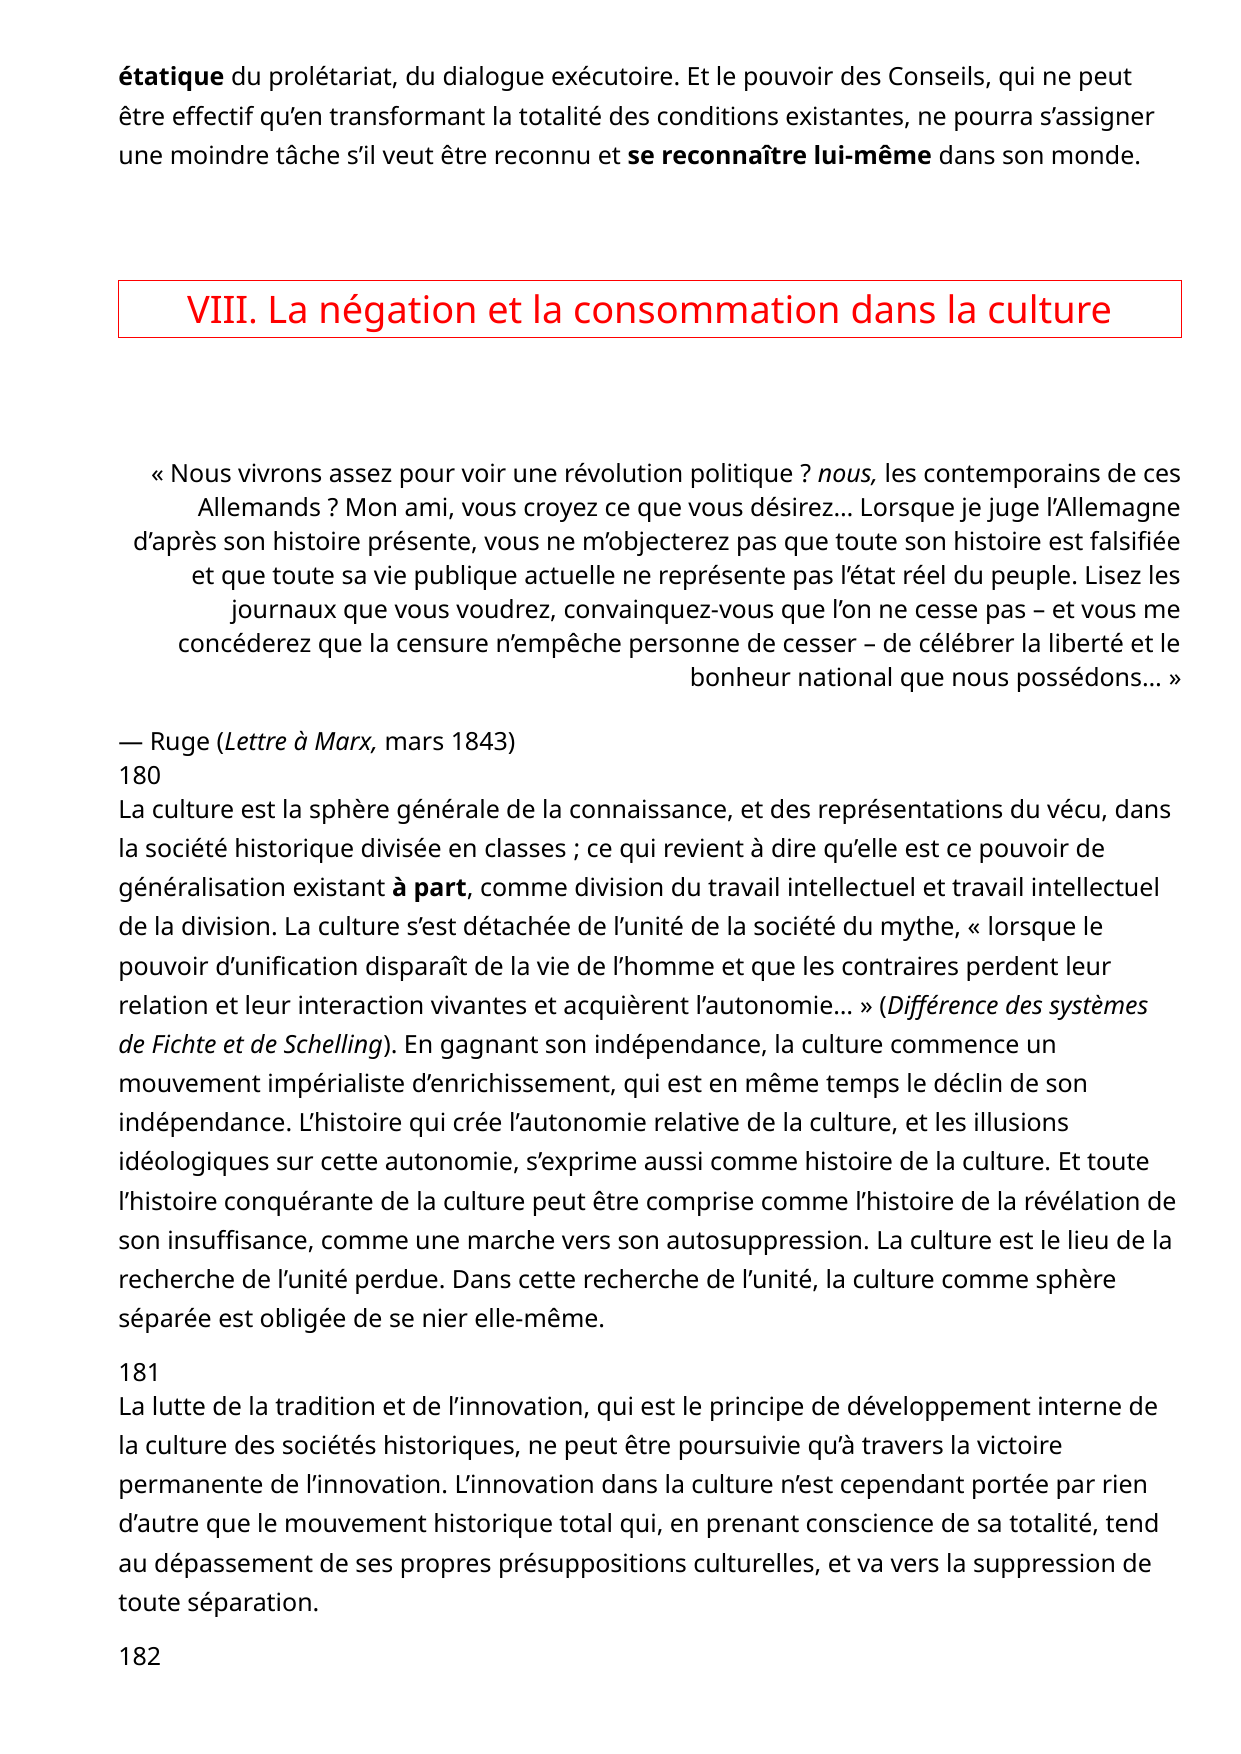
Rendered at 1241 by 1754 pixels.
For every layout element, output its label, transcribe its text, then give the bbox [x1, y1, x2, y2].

text 181 [118, 1354, 1181, 1388]
text 180 [118, 757, 1181, 792]
text étatique du prolétariat, du dialogue exécutoire. Et le pouvoir des Conseils, qui ne peut être effectif qu’en transformant la totalité des conditions existantes, ne pourra s’assigner une moindre tâche s’il veut être reconnu et se reconnaître lui-même dans son monde. [118, 59, 1181, 171]
subtitle VIII. La négation et la consommation dans la culture [119, 281, 1181, 337]
text « Nous vivrons assez pour voir une révolution politique ? nous, les contemporains de ces Allemands ? Mon ami, vous croyez ce que vous désirez… Lorsque je juge l’Allemagne d’après son histoire présente, vous ne m’objecterez pas que toute son histoire est falsifiée et que toute sa vie publique actuelle ne représente pas l’état réel du peuple. Lisez les journaux que vous voudrez, convainquez-vous que l’on ne cesse pas – et vous me concéderez que la censure n’empêche personne de cesser – de célébrer la liberté et le bonheur national que nous possédons… » [118, 456, 1181, 694]
text — Ruge (Lettre à Marx, mars 1843) [118, 723, 1181, 757]
text La lutte de la tradition et de l’innovation, qui est le principe de développement interne de la culture des sociétés historiques, ne peut être poursuivie qu’à travers la victoire permanente de l’innovation. L’innovation dans la culture n’est cependant portée par rien d’autre que le mouvement historique total qui, en prenant conscience de sa totalité, tend au dépassement de ses propres présuppositions culturelles, et va vers la suppression de toute séparation. [118, 1388, 1181, 1618]
text 182 [118, 1638, 1181, 1672]
text La culture est la sphère générale de la connaissance, et des représentations du vécu, dans la société historique divisée en classes ; ce qui revient à dire qu’elle est ce pouvoir de généralisation existant à part, comme division du travail intellectuel et travail intellectuel de la division. La culture s’est détachée de l’unité de la société du mythe, « lorsque le pouvoir d’unification disparaît de la vie de l’homme et que les contraires perdent leur relation et leur interaction vivantes et acquièrent l’autonomie… » (Différence des systèmes de Fichte et de Schelling). En gagnant son indépendance, la culture commence un mouvement impérialiste d’enrichissement, qui est en même temps le déclin de son indépendance. L’histoire qui crée l’autonomie relative de la culture, et les illusions idéologiques sur cette autonomie, s’exprime aussi comme histoire de la culture. Et toute l’histoire conquérante de la culture peut être comprise comme l’histoire de la révélation de son insuffisance, comme une marche vers son autosuppression. La culture est le lieu de la recherche de l’unité perdue. Dans cette recherche de l’unité, la culture comme sphère séparée est obligée de se nier elle-même. [118, 792, 1181, 1335]
